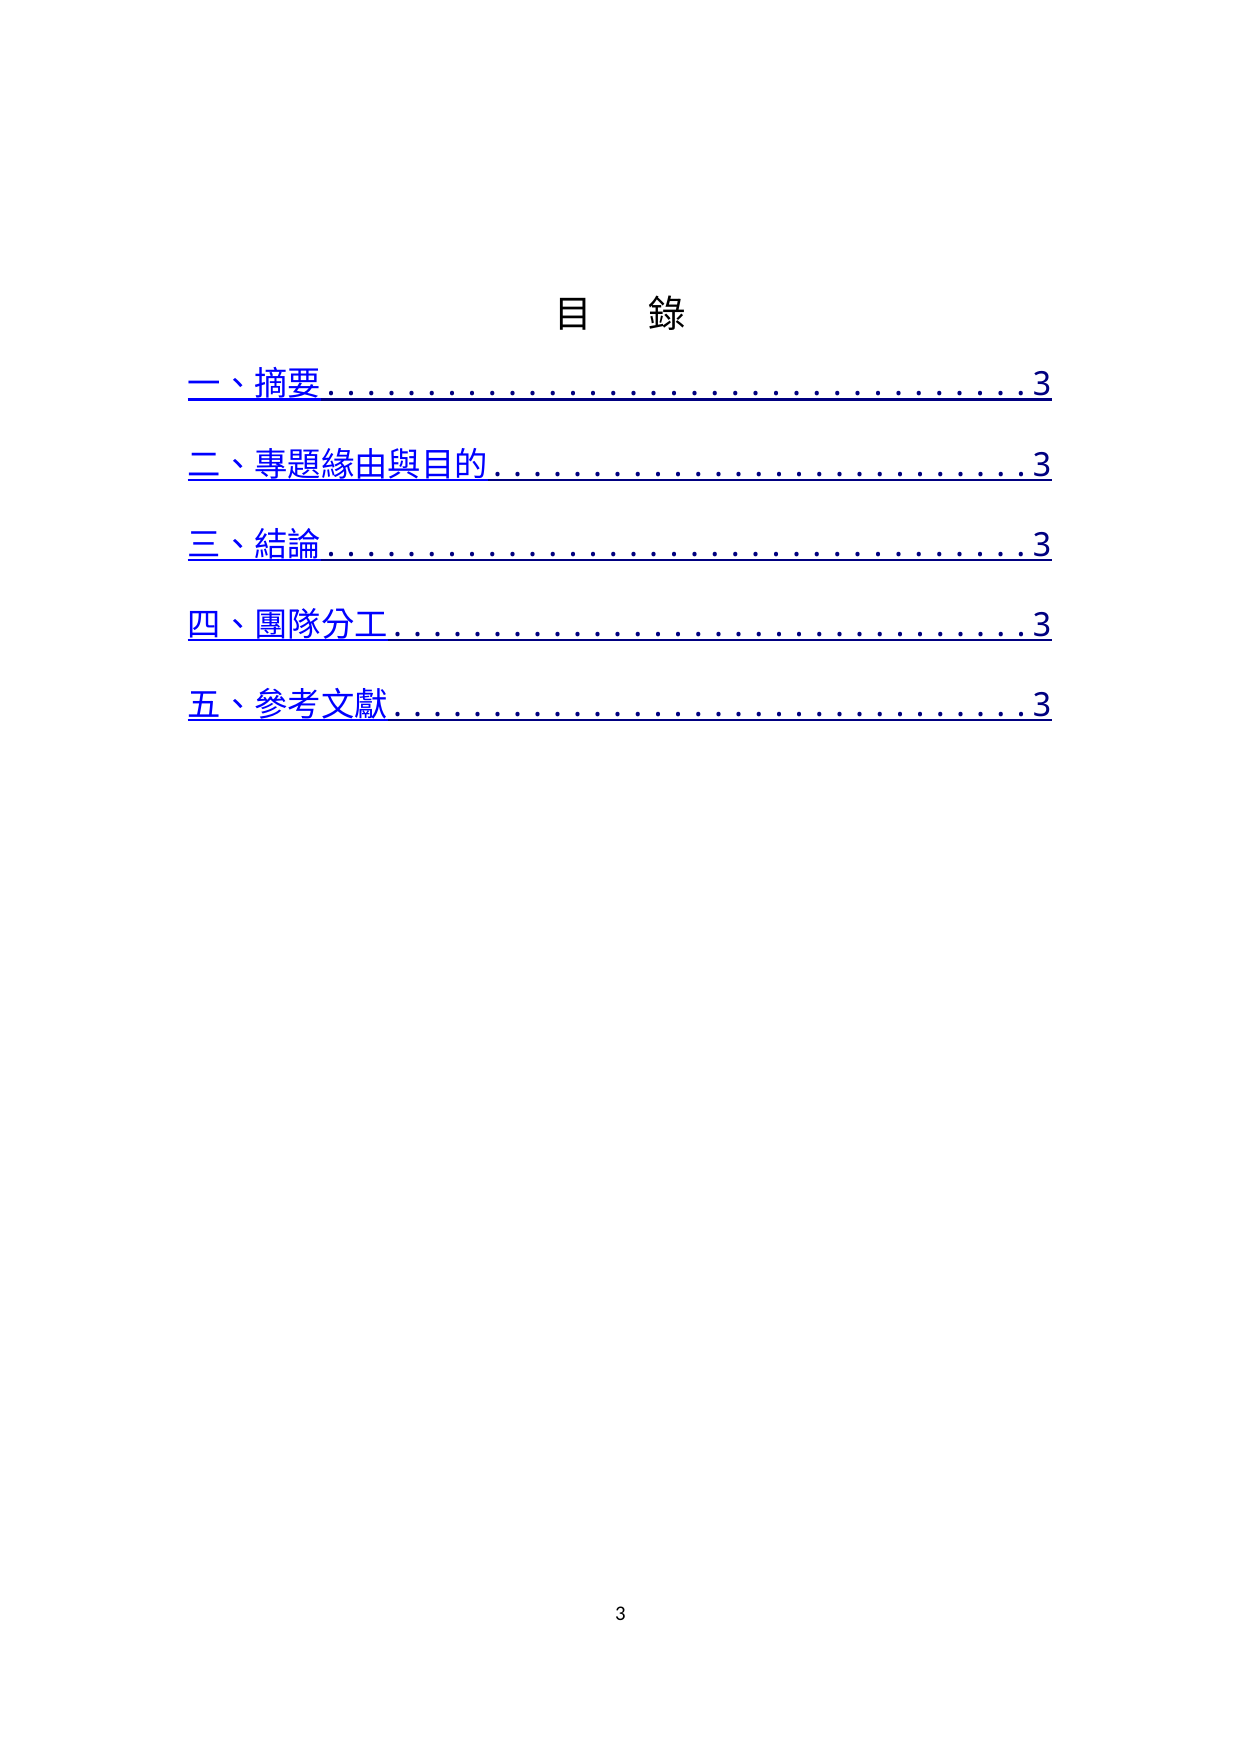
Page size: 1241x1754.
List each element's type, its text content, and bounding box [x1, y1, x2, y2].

text 目 錄 [187, 269, 1053, 332]
text 一、 摘要 3 [187, 340, 1053, 402]
text 三、 結論 3 [187, 500, 1053, 562]
text 四、 團隊分工 3 [187, 580, 1053, 643]
text 五、 參考文獻 3 [187, 660, 1053, 723]
text 二、 專題緣由與目的 3 [187, 420, 1053, 482]
